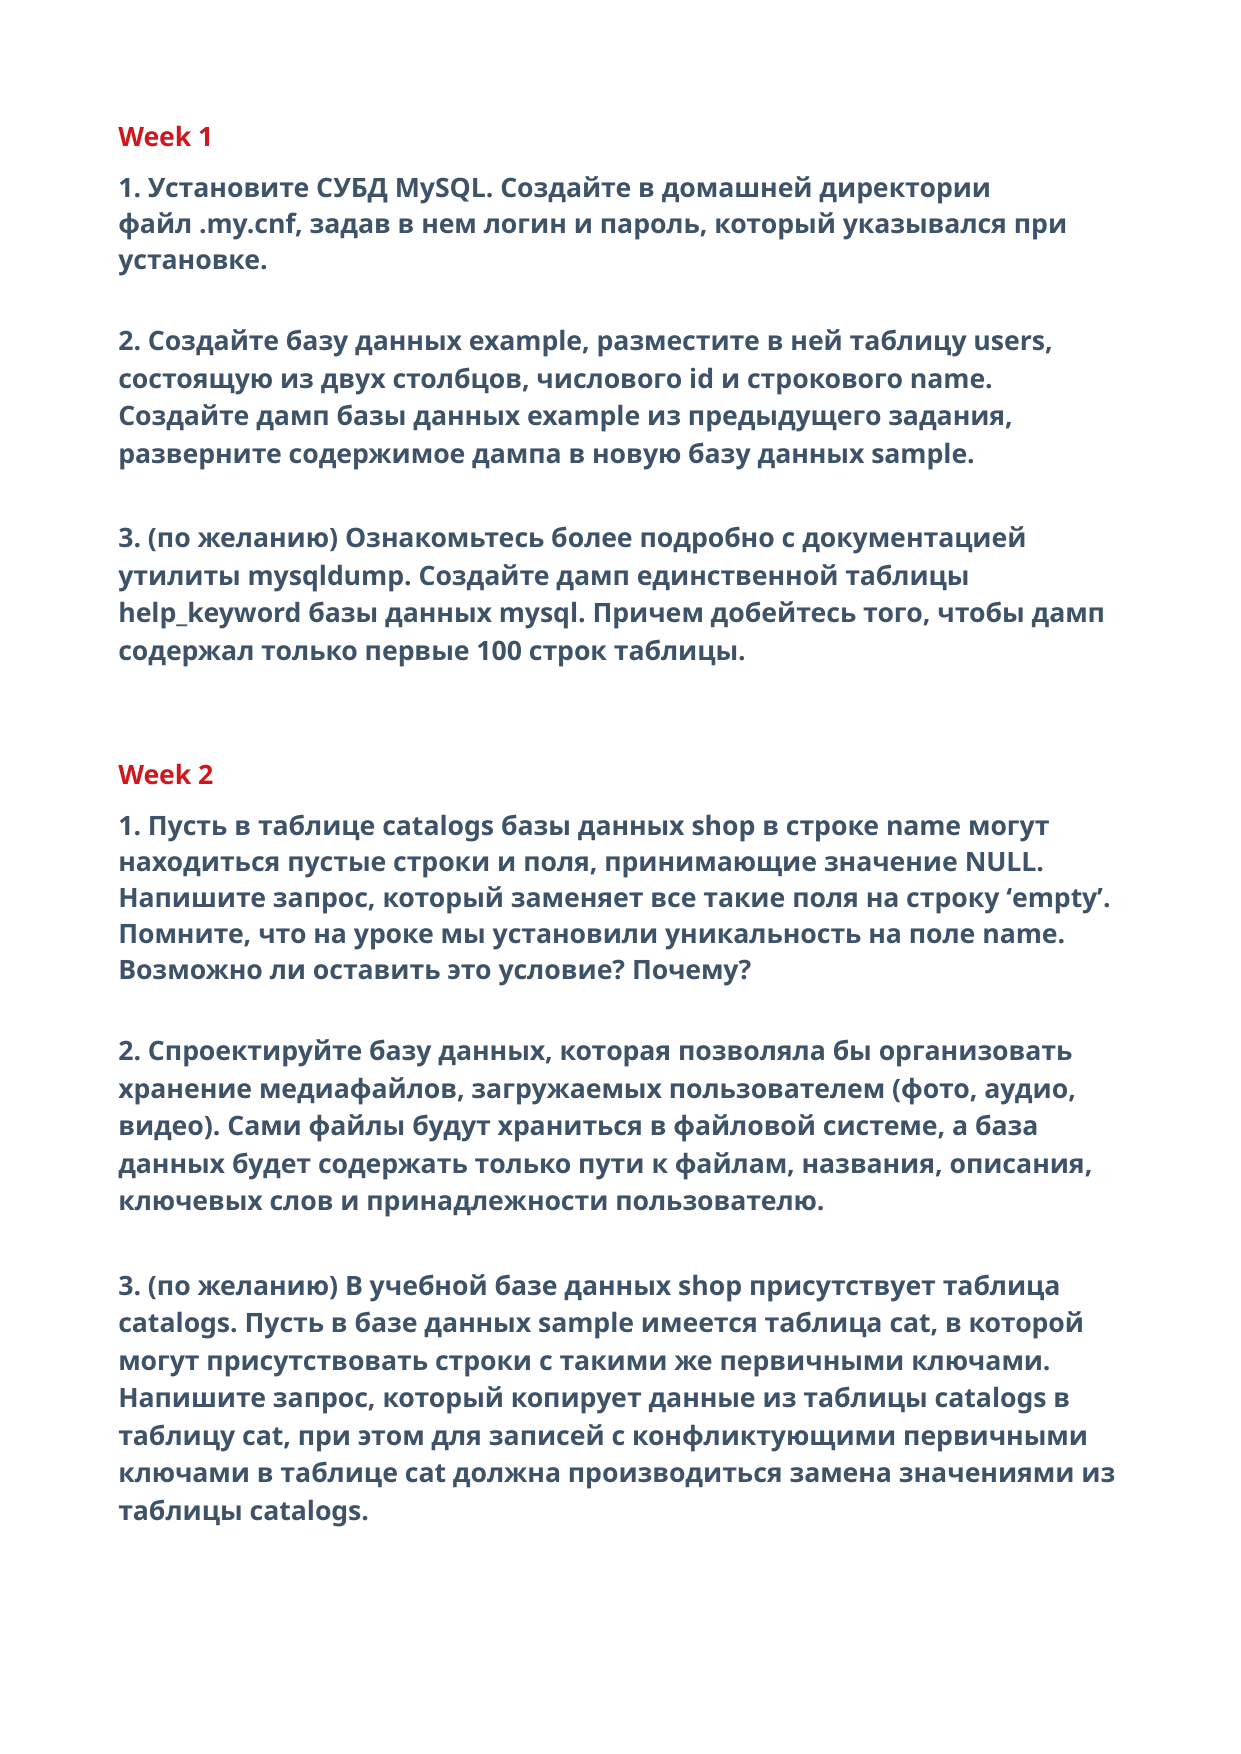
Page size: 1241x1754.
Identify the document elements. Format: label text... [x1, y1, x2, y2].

subtitle 1. Пусть в таблице catalogs базы данных shop в строке name могут находиться пустые строки и поля, принимающие значение NULL. Напишите запрос, который заменяет все такие поля на строку ‘empty’. Помните, что на уроке мы установили уникальность на поле name. Возможно ли оставить это условие? Почему? [118, 807, 1122, 987]
subtitle 3. (по желанию) Ознакомьтесь более подробно с документацией утилиты mysqldump. Создайте дамп единственной таблицы help_keyword базы данных mysql. Причем добейтесь того, чтобы дамп содержал только первые 100 строк таблицы. [118, 518, 1122, 668]
text Week 1 [118, 118, 1122, 154]
subtitle 1. Установите СУБД MySQL. Создайте в домашней директории файл .my.cnf, задав в нем логин и пароль, который указывался при установке. [118, 169, 1122, 277]
subtitle 2. Создайте базу данных example, разместите в ней таблицу users, состоящую из двух столбцов, числового id и строкового name. Создайте дамп базы данных example из предыдущего задания, разверните содержимое дампа в новую базу данных sample. [118, 321, 1122, 471]
text Week 2 [118, 756, 1122, 792]
subtitle 2. Спроектируйте базу данных, которая позволяла бы организовать хранение медиафайлов, загружаемых пользователем (фото, аудио, видео). Сами файлы будут храниться в файловой системе, а база данных будет содержать только пути к файлам, названия, описания, ключевых слов и принадлежности пользователю. [118, 1031, 1122, 1218]
subtitle 3. (по желанию) В учебной базе данных shop присутствует таблица catalogs. Пусть в базе данных sample имеется таблица cat, в которой могут присутствовать строки с такими же первичными ключами. Напишите запрос, который копирует данные из таблицы catalogs в таблицу cat, при этом для записей с конфликтующими первичными ключами в таблице cat должна производиться замена значениями из таблицы catalogs. [118, 1265, 1122, 1528]
